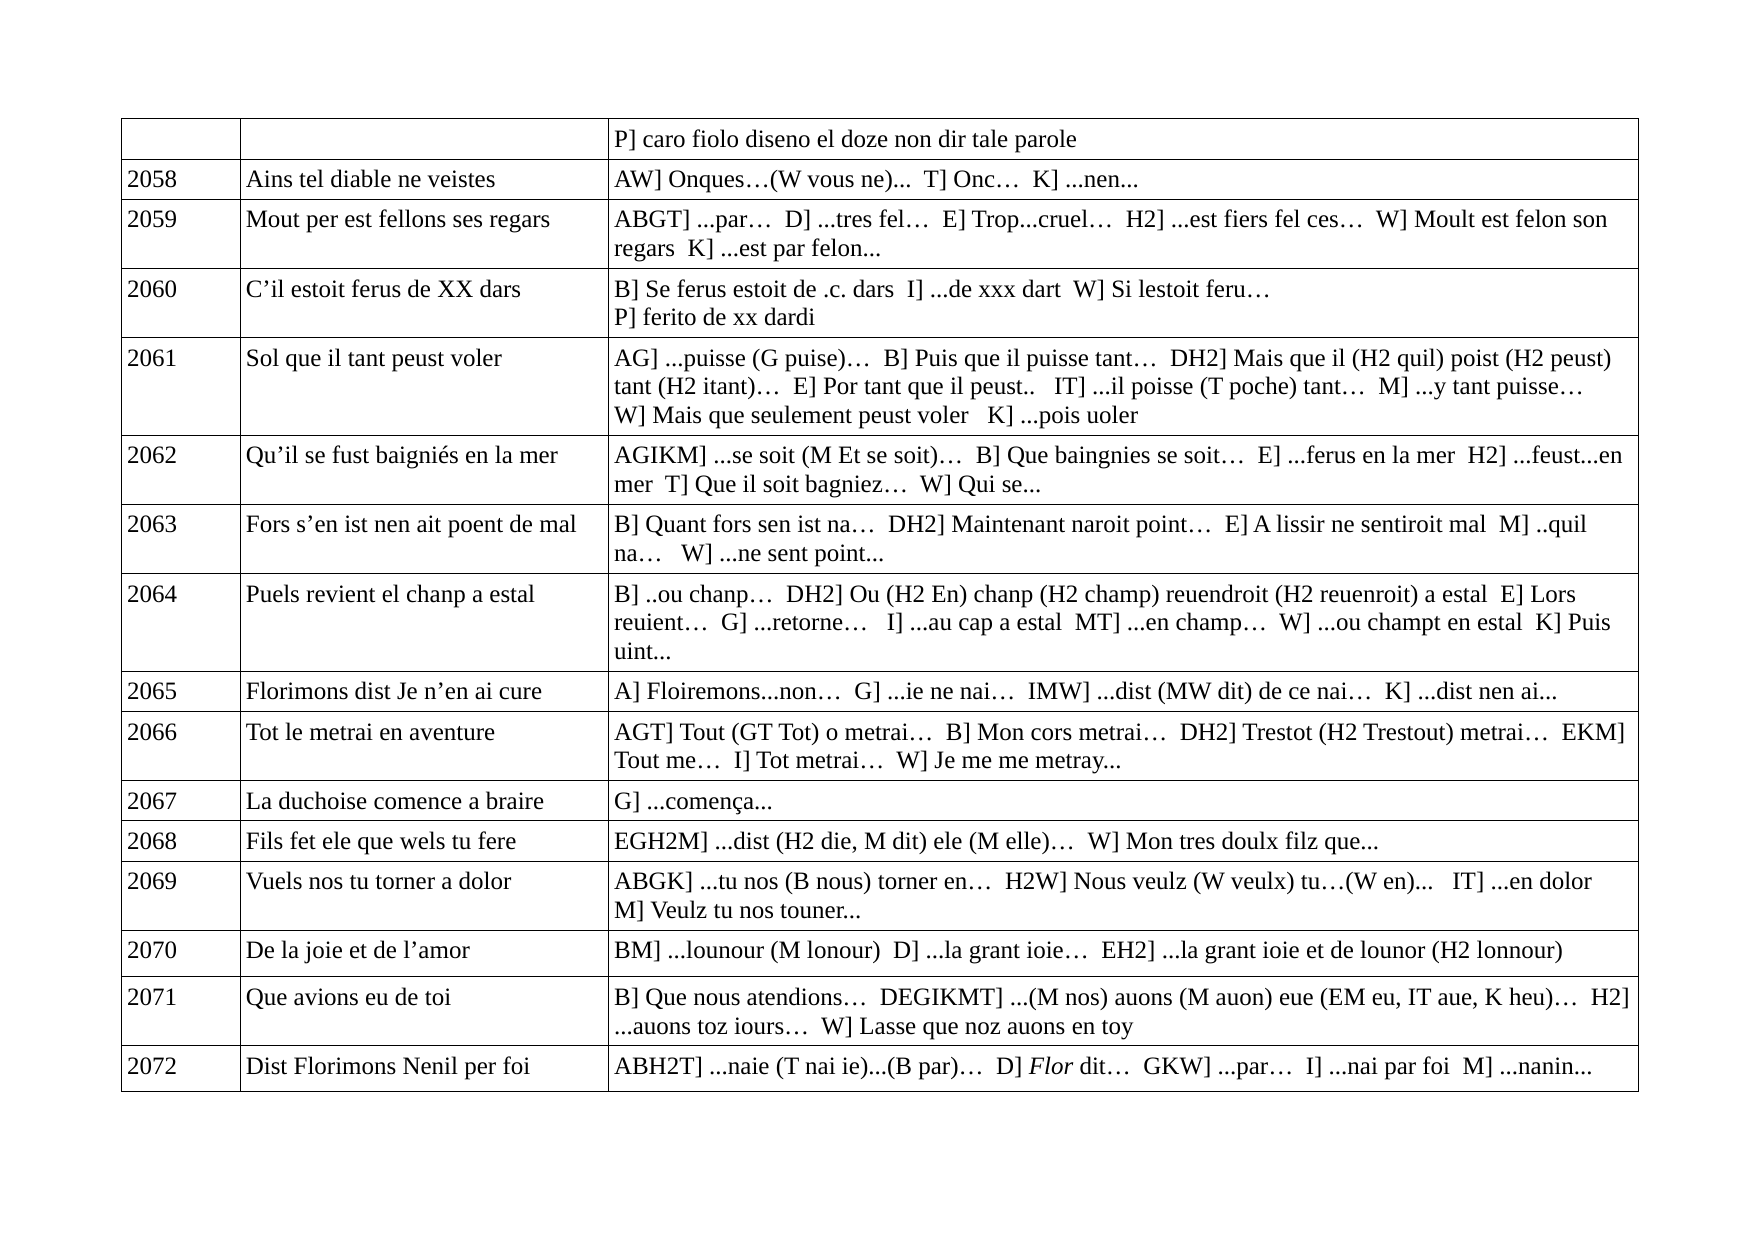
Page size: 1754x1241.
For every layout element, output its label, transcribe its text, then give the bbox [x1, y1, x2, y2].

table_cell 2064 [122, 574, 240, 671]
table_cell 2067 [122, 781, 240, 820]
table_cell B] Que nous atendions… DEGIKMT] ...(M nos) auons (M auon) eue (EM eu, IT aue, K heu)… H2] ...auons toz iours… W] Lasse que noz auons en toy [609, 977, 1638, 1045]
table_cell P] caro fiolo diseno el doze non dir tale parole [609, 119, 1638, 158]
table_cell Puels revient el chanp a estal [241, 574, 608, 671]
table_cell AGIKM] ...se soit (M Et se soit)… B] Que baingnies se soit… E] ...ferus en la mer H2] ...feust...en mer T] Que il soit bagniez… W] Qui se... [609, 436, 1638, 504]
table_cell Qu’il se fust baigniés en la mer [241, 436, 608, 504]
table_cell De la joie et de l’amor [241, 931, 608, 976]
table_cell AW] Onques…(W vous ne)... T] Onc… K] ...nen... [609, 160, 1638, 199]
table_cell AGT] Tout (GT Tot) o metrai… B] Mon cors metrai… DH2] Trestot (H2 Trestout) metrai… EKM] Tout me… I] Tot metrai… W] Je me me metray... [609, 712, 1638, 780]
table_cell Ains tel diable ne veistes [241, 160, 608, 199]
table_cell Mout per est fellons ses regars [241, 200, 608, 268]
table_cell 2070 [122, 931, 240, 976]
table_cell ABH2T] ...naie (T nai ie)...(B par)… D] Flor dit… GKW] ...par… I] ...nai par foi M] ...nanin... [609, 1046, 1638, 1091]
table_cell 2066 [122, 712, 240, 780]
table_cell 2065 [122, 672, 240, 711]
table_cell EGH2M] ...dist (H2 die, M dit) ele (M elle)… W] Mon tres doulx filz que... [609, 821, 1638, 861]
table_cell 2068 [122, 821, 240, 861]
table_cell 2059 [122, 200, 240, 268]
table_cell B] Se ferus estoit de .c. dars I] ...de xxx dart W] Si lestoit feru… P] ferito de xx dardi [609, 269, 1638, 337]
table_cell 2058 [122, 160, 240, 199]
table_cell Dist Florimons Nenil per foi [241, 1046, 608, 1091]
table_cell Fils fet ele que wels tu fere [241, 821, 608, 861]
table_cell C’il estoit ferus de XX dars [241, 269, 608, 337]
table_cell 2069 [122, 862, 240, 930]
table_cell A] Floiremons...non… G] ...ie ne nai… IMW] ...dist (MW dit) de ce nai… K] ...dist nen ai... [609, 672, 1638, 711]
table_cell Florimons dist Je n’en ai cure [241, 672, 608, 711]
table_cell G] ...comença... [609, 781, 1638, 820]
table_cell Fors s’en ist nen ait poent de mal [241, 505, 608, 573]
table_cell Sol que il tant peust voler [241, 338, 608, 435]
table_cell [122, 119, 240, 158]
table_cell La duchoise comence a braire [241, 781, 608, 820]
table_cell 2063 [122, 505, 240, 573]
table_cell B] Quant fors sen ist na… DH2] Maintenant naroit point… E] A lissir ne sentiroit mal M] ..quil na… W] ...ne sent point... [609, 505, 1638, 573]
table_cell BM] ...lounour (M lonour) D] ...la grant ioie… EH2] ...la grant ioie et de lounor (H2 lonnour) [609, 931, 1638, 976]
table_cell 2061 [122, 338, 240, 435]
table_cell Vuels nos tu torner a dolor [241, 862, 608, 930]
table_cell Que avions eu de toi [241, 977, 608, 1045]
table_cell ABGT] ...par… D] ...tres fel… E] Trop...cruel… H2] ...est fiers fel ces… W] Moult est felon son regars K] ...est par felon... [609, 200, 1638, 268]
table_cell B] ..ou chanp… DH2] Ou (H2 En) chanp (H2 champ) reuendroit (H2 reuenroit) a estal E] Lors reuient… G] ...retorne… I] ...au cap a estal MT] ...en champ… W] ...ou champt en estal K] Puis uint... [609, 574, 1638, 671]
table_cell 2071 [122, 977, 240, 1045]
table_cell [241, 119, 608, 158]
table_cell ABGK] ...tu nos (B nous) torner en… H2W] Nous veulz (W veulx) tu…(W en)... IT] ...en dolor M] Veulz tu nos touner... [609, 862, 1638, 930]
table_cell 2060 [122, 269, 240, 337]
table_cell AG] ...puisse (G puise)… B] Puis que il puisse tant… DH2] Mais que il (H2 quil) poist (H2 peust) tant (H2 itant)… E] Por tant que il peust.. IT] ...il poisse (T poche) tant… M] ...y tant puisse… W] Mais que seulement peust voler K] ...pois uoler [609, 338, 1638, 435]
table_cell 2072 [122, 1046, 240, 1091]
table_cell Tot le metrai en aventure [241, 712, 608, 780]
table_cell 2062 [122, 436, 240, 504]
